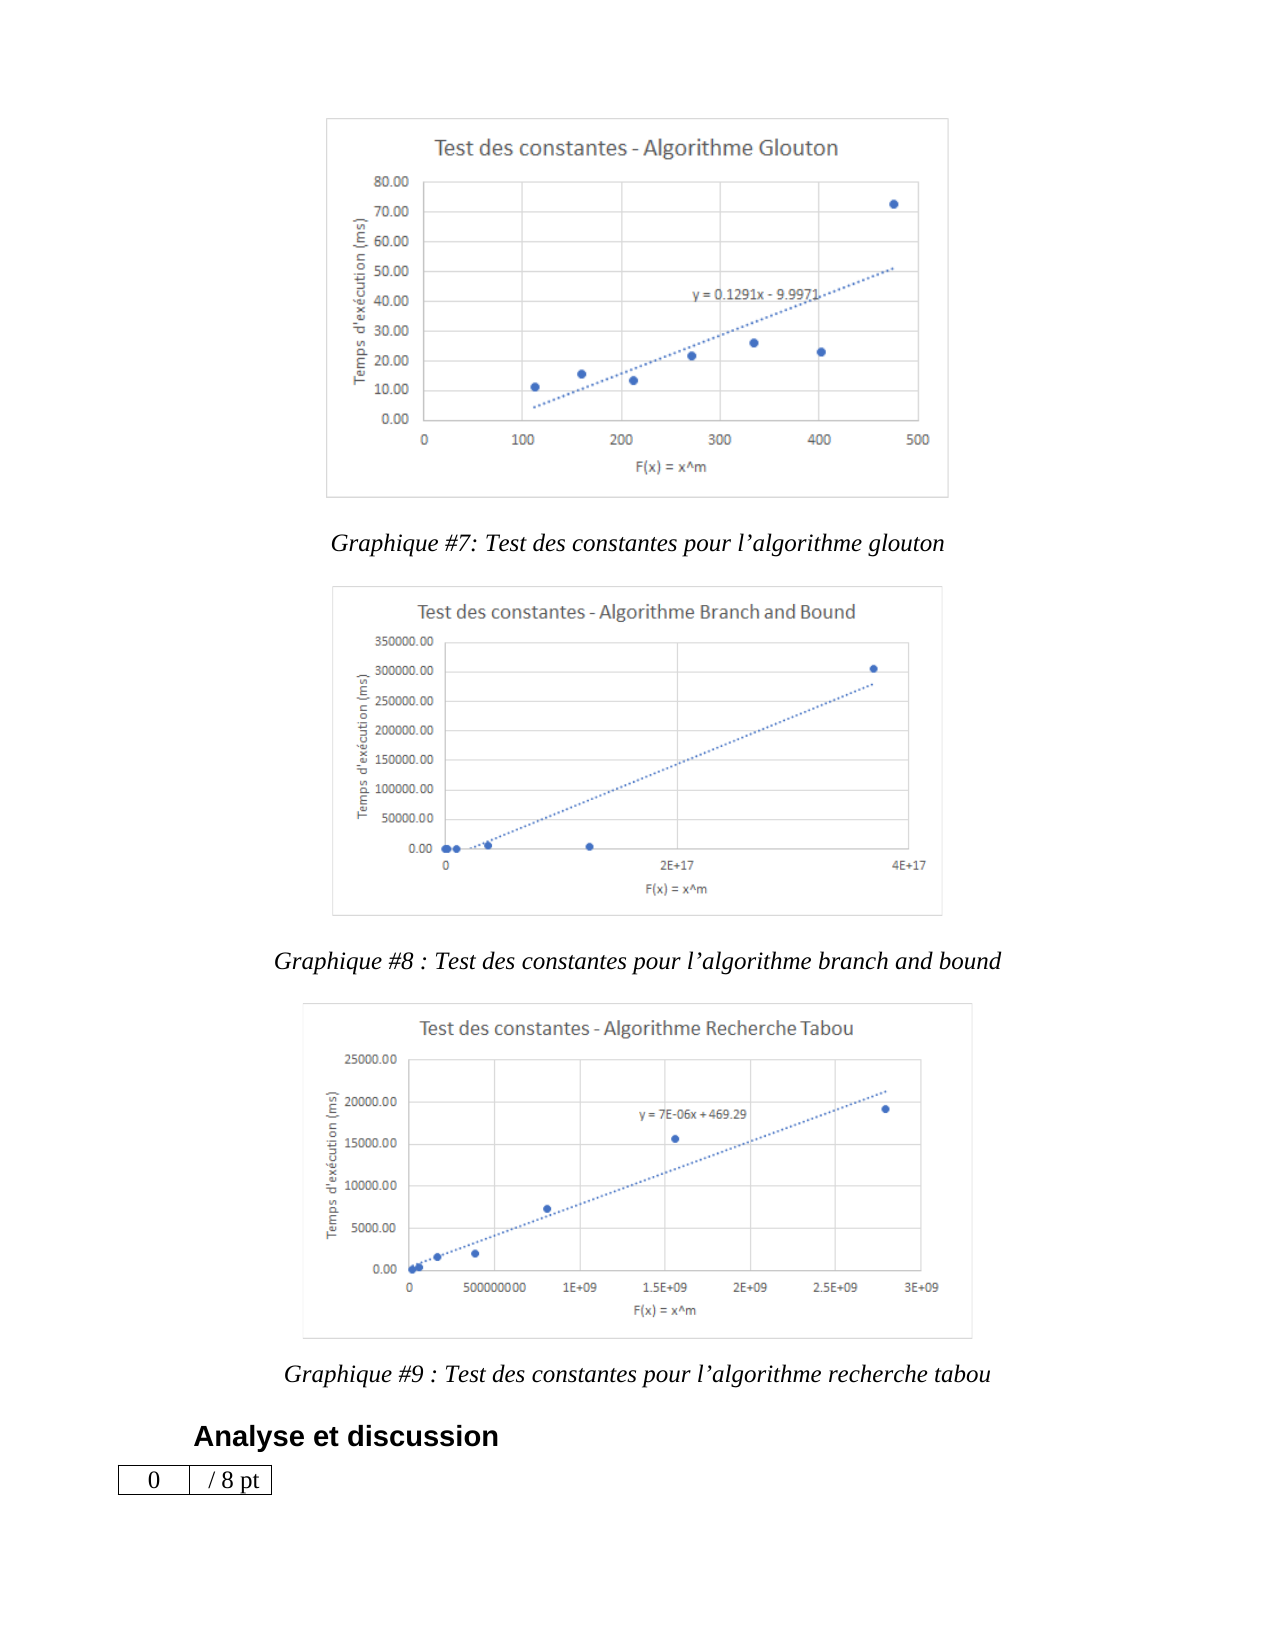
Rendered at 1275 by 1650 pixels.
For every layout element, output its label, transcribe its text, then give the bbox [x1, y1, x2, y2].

table_header / 8 pt [190, 1466, 271, 1494]
text Graphique #8 : Test des constantes pour l’algorithme branch and bound [118, 946, 1157, 975]
picture [326, 118, 949, 498]
text Graphique #7: Test des constantes pour l’algorithme glouton [118, 528, 1157, 557]
picture [302, 1003, 973, 1339]
picture [332, 586, 943, 916]
text Graphique #9 : Test des constantes pour l’algorithme recherche tabou [118, 1359, 1157, 1388]
list Analyse et discussion [118, 1418, 1157, 1452]
table_header 0 [119, 1466, 189, 1494]
